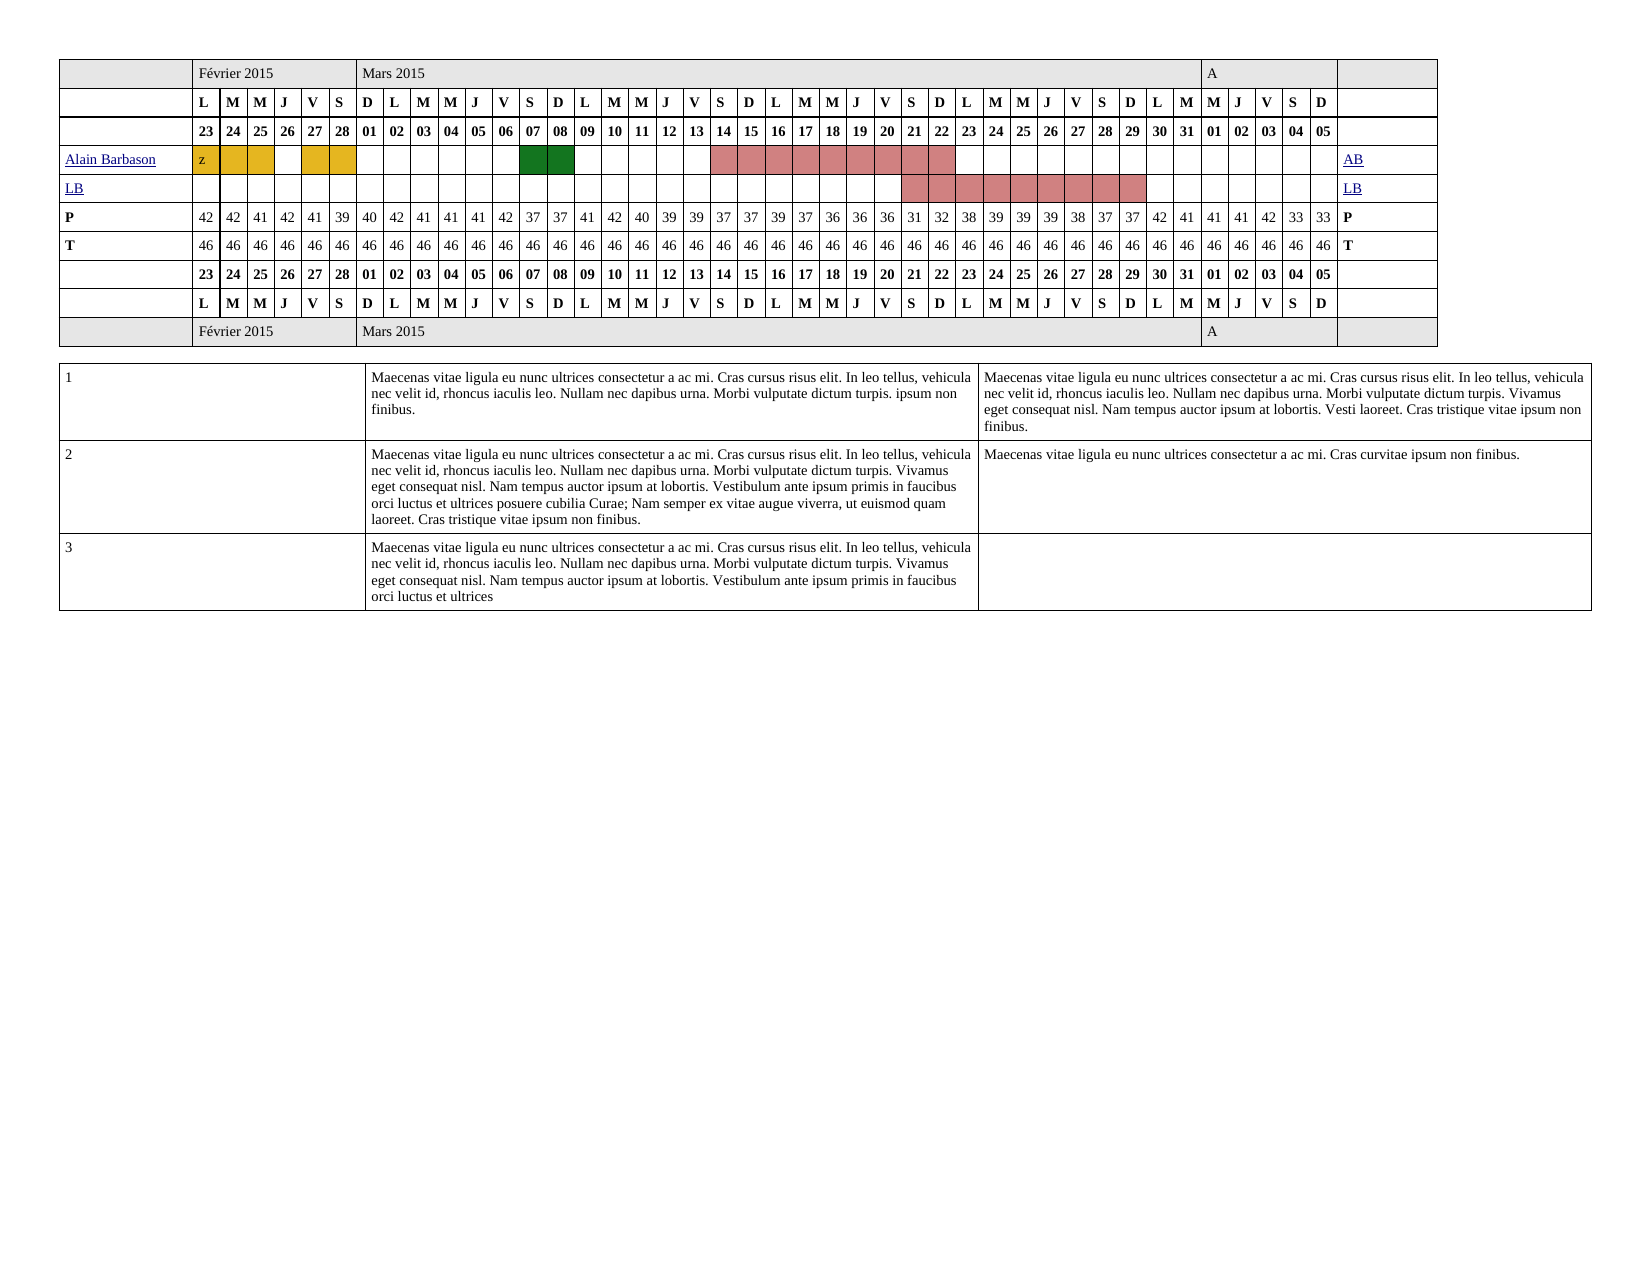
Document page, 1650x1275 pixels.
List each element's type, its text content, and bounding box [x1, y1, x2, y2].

table_cell S [902, 289, 928, 317]
table_cell 46 [248, 232, 274, 259]
table_cell [984, 175, 1010, 202]
table_cell 17 [793, 261, 819, 288]
table_cell D [738, 289, 765, 317]
table_cell 46 [793, 232, 819, 259]
table_cell 03 [411, 261, 438, 288]
table_cell 27 [1065, 261, 1092, 288]
table_cell [984, 146, 1010, 174]
table_cell D [1311, 89, 1337, 116]
table_cell D [357, 289, 383, 317]
table_cell Maecenas vitae ligula eu nunc ultrices consectetur a ac mi. Cras curvitae ipsum non finibus. [979, 441, 1591, 533]
table_cell 46 [766, 232, 792, 259]
table_cell 02 [1229, 261, 1255, 288]
table_cell 46 [1311, 232, 1337, 259]
table_header Mars 2015 [357, 60, 1201, 88]
table_cell 39 [1011, 203, 1037, 231]
table_cell V [1256, 289, 1282, 317]
table_cell 23 [193, 118, 219, 145]
table_cell 36 [847, 203, 874, 231]
table_cell L [575, 89, 601, 116]
table_cell 04 [1283, 118, 1310, 145]
table_cell 40 [629, 203, 656, 231]
table_cell [929, 175, 955, 202]
table_cell 28 [330, 261, 356, 288]
table_cell [766, 175, 792, 202]
table_cell [1147, 175, 1173, 202]
table_cell [1338, 289, 1437, 317]
table_cell 39 [984, 203, 1010, 231]
table_cell M [439, 89, 465, 116]
table_cell 41 [439, 203, 465, 231]
table_cell J [847, 289, 874, 317]
table_cell [929, 146, 955, 174]
table_cell 24 [984, 118, 1010, 145]
table_header 1 [60, 364, 365, 440]
table_cell 28 [1093, 261, 1119, 288]
table_cell L [575, 289, 601, 317]
table_cell 46 [820, 232, 846, 259]
table_cell 46 [956, 232, 983, 259]
table_cell 2 [60, 441, 365, 533]
table_cell 26 [275, 118, 301, 145]
table_cell 46 [657, 232, 683, 259]
table_cell 01 [357, 118, 383, 145]
table_cell 46 [1038, 232, 1064, 259]
table_cell M [221, 89, 247, 116]
table_cell [738, 175, 765, 202]
table_cell 46 [193, 232, 219, 259]
table_cell [575, 175, 601, 202]
table_cell Alain Barbason [60, 146, 192, 174]
table_cell 37 [1093, 203, 1119, 231]
table_cell 36 [820, 203, 846, 231]
table_cell 39 [330, 203, 356, 231]
table_cell [1147, 146, 1173, 174]
table_cell M [248, 89, 274, 116]
table_cell [1283, 146, 1310, 174]
table_cell J [1229, 89, 1255, 116]
table_cell [1311, 146, 1337, 174]
table_cell [275, 175, 301, 202]
table_cell 46 [302, 232, 329, 259]
table_cell 46 [493, 232, 519, 259]
table_cell 24 [221, 118, 247, 145]
table_cell V [875, 289, 901, 317]
table_cell M [1202, 289, 1228, 317]
table_cell S [520, 89, 547, 116]
table_cell 04 [439, 261, 465, 288]
table_cell 25 [248, 261, 274, 288]
table_cell [411, 146, 438, 174]
table_cell 24 [984, 261, 1010, 288]
table_cell 25 [248, 118, 274, 145]
table_cell Février 2015 [193, 318, 356, 346]
table_cell [493, 146, 519, 174]
table_cell J [466, 289, 492, 317]
table_cell [684, 146, 710, 174]
table_cell 46 [738, 232, 765, 259]
table_cell [1065, 175, 1092, 202]
table_cell M [1202, 89, 1228, 116]
table_cell S [1283, 89, 1310, 116]
table_cell M [411, 289, 438, 317]
table_cell [711, 175, 737, 202]
table_cell 46 [1011, 232, 1037, 259]
table_cell V [1065, 289, 1092, 317]
table_cell [548, 175, 574, 202]
table_cell 08 [548, 118, 574, 145]
table_cell [493, 175, 519, 202]
table_cell 46 [984, 232, 1010, 259]
table_cell P [60, 203, 192, 231]
table_cell 22 [929, 118, 955, 145]
table_cell 02 [1229, 118, 1255, 145]
table_cell 41 [411, 203, 438, 231]
table_cell 15 [738, 118, 765, 145]
table_cell 46 [602, 232, 628, 259]
table_cell 26 [1038, 118, 1064, 145]
table_cell 46 [520, 232, 547, 259]
table_cell [1229, 175, 1255, 202]
table_cell 26 [275, 261, 301, 288]
table_cell [1038, 146, 1064, 174]
table_cell 33 [1311, 203, 1337, 231]
table_cell D [738, 89, 765, 116]
table_cell V [493, 89, 519, 116]
table_cell 15 [738, 261, 765, 288]
table_cell [711, 146, 737, 174]
table_cell [1120, 175, 1146, 202]
table_cell [1338, 318, 1437, 346]
table_cell [657, 175, 683, 202]
table_cell 30 [1147, 261, 1173, 288]
table_cell M [820, 89, 846, 116]
table_cell V [302, 289, 329, 317]
table_cell 37 [738, 203, 765, 231]
table_cell L [193, 89, 219, 116]
table_cell 10 [602, 118, 628, 145]
table_cell 37 [793, 203, 819, 231]
table_cell 46 [1283, 232, 1310, 259]
table_cell [248, 175, 274, 202]
table_cell 41 [1229, 203, 1255, 231]
table_cell [657, 146, 683, 174]
table_cell D [548, 289, 574, 317]
table_cell 18 [820, 118, 846, 145]
table_cell 42 [602, 203, 628, 231]
table_cell M [820, 289, 846, 317]
table_cell D [1120, 89, 1146, 116]
table_cell [357, 175, 383, 202]
table_cell [1093, 146, 1119, 174]
table_cell [1256, 146, 1282, 174]
table_cell 28 [330, 118, 356, 145]
table_header Maecenas vitae ligula eu nunc ultrices consectetur a ac mi. Cras cursus risus elit. In leo tellus, vehicula nec velit id, rhoncus iaculis leo. Nullam nec dapibus urna. Morbi vulputate dictum turpis. Vivamus eget consequat nisl. Nam tempus auctor ipsum at lobortis. Vesti laoreet. Cras tristique vitae ipsum non finibus. [979, 364, 1591, 440]
table_cell 23 [956, 261, 983, 288]
table_cell 17 [793, 118, 819, 145]
table_cell D [357, 89, 383, 116]
table_cell [956, 175, 983, 202]
table_cell 02 [384, 118, 410, 145]
table_cell [820, 146, 846, 174]
table_cell 25 [1011, 261, 1037, 288]
table_cell [629, 146, 656, 174]
table_cell 24 [221, 261, 247, 288]
table_cell 21 [902, 261, 928, 288]
table_cell 46 [384, 232, 410, 259]
table_cell M [411, 89, 438, 116]
table_cell V [875, 89, 901, 116]
table_cell 46 [411, 232, 438, 259]
table_cell 32 [929, 203, 955, 231]
table_cell 23 [193, 261, 219, 288]
table_cell 03 [411, 118, 438, 145]
table_cell 22 [929, 261, 955, 288]
table_cell 46 [902, 232, 928, 259]
table_cell L [1147, 89, 1173, 116]
table_cell P [1338, 203, 1437, 231]
table_cell [384, 175, 410, 202]
table_cell LB [1338, 175, 1437, 202]
table_cell V [1065, 89, 1092, 116]
table_cell 46 [575, 232, 601, 259]
table_cell 19 [847, 118, 874, 145]
table_cell 46 [1256, 232, 1282, 259]
table_cell 03 [1256, 261, 1282, 288]
table_cell 09 [575, 261, 601, 288]
table_cell [193, 175, 219, 202]
table_cell J [275, 89, 301, 116]
table_cell 42 [1147, 203, 1173, 231]
table_cell 30 [1147, 118, 1173, 145]
table_cell 41 [302, 203, 329, 231]
table_cell [1256, 175, 1282, 202]
table_cell LB [60, 175, 192, 202]
table_cell M [602, 289, 628, 317]
table_cell 06 [493, 261, 519, 288]
table_cell 39 [1038, 203, 1064, 231]
table_cell S [711, 289, 737, 317]
table_cell 07 [520, 118, 547, 145]
table_cell D [548, 89, 574, 116]
table_cell 39 [684, 203, 710, 231]
table_cell J [275, 289, 301, 317]
table_cell [766, 146, 792, 174]
table_cell M [629, 289, 656, 317]
table_cell L [766, 289, 792, 317]
table_cell J [847, 89, 874, 116]
table_cell 38 [956, 203, 983, 231]
table_cell 40 [357, 203, 383, 231]
table_cell z [193, 146, 219, 174]
table_cell [330, 175, 356, 202]
table_cell 41 [466, 203, 492, 231]
table_cell [384, 146, 410, 174]
table_cell 37 [711, 203, 737, 231]
table_cell [330, 146, 356, 174]
table_cell [60, 261, 192, 288]
table_cell 02 [384, 261, 410, 288]
table_cell [1011, 146, 1037, 174]
table_cell [357, 146, 383, 174]
table_cell S [1093, 289, 1119, 317]
table_cell 46 [439, 232, 465, 259]
table_cell [684, 175, 710, 202]
table_cell 16 [766, 118, 792, 145]
table_cell [1338, 118, 1437, 145]
table_cell 09 [575, 118, 601, 145]
table_cell [1038, 175, 1064, 202]
table_cell [520, 175, 547, 202]
table_cell 46 [221, 232, 247, 259]
table_cell 01 [1202, 118, 1228, 145]
table_cell 25 [1011, 118, 1037, 145]
table_cell [738, 146, 765, 174]
table_cell Mars 2015 [357, 318, 1201, 346]
table_cell 05 [466, 261, 492, 288]
table_cell 31 [902, 203, 928, 231]
table_cell M [1174, 89, 1201, 116]
table_cell [793, 146, 819, 174]
table_cell [1338, 89, 1437, 116]
table_cell S [520, 289, 547, 317]
table_cell 26 [1038, 261, 1064, 288]
table_cell L [193, 289, 219, 317]
table_cell 13 [684, 261, 710, 288]
table_header Février 2015 [193, 60, 356, 88]
table_cell 46 [466, 232, 492, 259]
table_header Maecenas vitae ligula eu nunc ultrices consectetur a ac mi. Cras cursus risus elit. In leo tellus, vehicula nec velit id, rhoncus iaculis leo. Nullam nec dapibus urna. Morbi vulputate dictum turpis. ipsum non finibus. [366, 364, 978, 440]
table_cell AB [1338, 146, 1437, 174]
table_cell 42 [221, 203, 247, 231]
table_cell 29 [1120, 118, 1146, 145]
table_cell M [439, 289, 465, 317]
table_cell 37 [1120, 203, 1146, 231]
table_cell S [711, 89, 737, 116]
table_cell M [248, 289, 274, 317]
table_cell [875, 175, 901, 202]
table_cell 37 [520, 203, 547, 231]
table_cell [602, 175, 628, 202]
table_cell 3 [60, 534, 365, 610]
table_cell 12 [657, 261, 683, 288]
table_cell 36 [875, 203, 901, 231]
table_cell 20 [875, 261, 901, 288]
table_cell L [766, 89, 792, 116]
table_cell J [1038, 289, 1064, 317]
table_cell 42 [193, 203, 219, 231]
table_cell [1093, 175, 1119, 202]
table_header [60, 60, 192, 88]
table_cell [60, 289, 192, 317]
table_cell M [221, 289, 247, 317]
table_cell 12 [657, 118, 683, 145]
table_cell V [493, 289, 519, 317]
table_cell [956, 146, 983, 174]
table_cell [902, 146, 928, 174]
table_header [1338, 60, 1437, 88]
table_cell M [793, 89, 819, 116]
table_cell D [1311, 289, 1337, 317]
table_cell M [629, 89, 656, 116]
table_cell S [1093, 89, 1119, 116]
table_cell [221, 175, 247, 202]
table_cell V [302, 89, 329, 116]
table_cell [979, 534, 1591, 610]
table_cell [1174, 175, 1201, 202]
table_cell 33 [1283, 203, 1310, 231]
table_cell 05 [1311, 118, 1337, 145]
table_cell 01 [1202, 261, 1228, 288]
table_cell 16 [766, 261, 792, 288]
table_cell 27 [302, 118, 329, 145]
table_cell 11 [629, 118, 656, 145]
table_cell [466, 175, 492, 202]
table_cell [575, 146, 601, 174]
table_cell M [1174, 289, 1201, 317]
table_cell [302, 146, 329, 174]
table_cell [1338, 261, 1437, 288]
table_cell [1174, 146, 1201, 174]
table_cell M [1011, 289, 1037, 317]
table_cell [602, 146, 628, 174]
table_cell S [1283, 289, 1310, 317]
table_cell J [466, 89, 492, 116]
table_cell J [1038, 89, 1064, 116]
table_cell M [602, 89, 628, 116]
table_cell D [929, 89, 955, 116]
table_cell 42 [493, 203, 519, 231]
table_cell [902, 175, 928, 202]
table_cell 41 [575, 203, 601, 231]
table_cell 04 [439, 118, 465, 145]
table_cell V [684, 289, 710, 317]
table_cell [439, 146, 465, 174]
table_cell [847, 175, 874, 202]
table_cell D [929, 289, 955, 317]
table_cell [466, 146, 492, 174]
table_cell 42 [275, 203, 301, 231]
table_cell 46 [1229, 232, 1255, 259]
table_cell 13 [684, 118, 710, 145]
table_cell 41 [1202, 203, 1228, 231]
table_cell [820, 175, 846, 202]
table_cell [221, 146, 247, 174]
table_header A [1202, 60, 1337, 88]
table_cell 46 [1065, 232, 1092, 259]
table_cell 07 [520, 261, 547, 288]
table_cell 28 [1093, 118, 1119, 145]
table_cell 06 [493, 118, 519, 145]
table_cell 46 [1202, 232, 1228, 259]
table_cell [847, 146, 874, 174]
table_cell 05 [1311, 261, 1337, 288]
table_cell 14 [711, 118, 737, 145]
table_cell [60, 89, 192, 116]
table_cell L [956, 89, 983, 116]
table_cell 11 [629, 261, 656, 288]
table_cell M [984, 289, 1010, 317]
table_cell 31 [1174, 261, 1201, 288]
table_cell 46 [1120, 232, 1146, 259]
table_cell 46 [330, 232, 356, 259]
table_cell S [330, 89, 356, 116]
table_cell 41 [248, 203, 274, 231]
table_cell 31 [1174, 118, 1201, 145]
table_cell [1011, 175, 1037, 202]
table_cell 03 [1256, 118, 1282, 145]
table_cell 21 [902, 118, 928, 145]
table_cell 46 [875, 232, 901, 259]
table_cell [411, 175, 438, 202]
table_cell 05 [466, 118, 492, 145]
table_cell 46 [357, 232, 383, 259]
table_cell 46 [1174, 232, 1201, 259]
table_cell 46 [711, 232, 737, 259]
table_cell 20 [875, 118, 901, 145]
table_cell M [984, 89, 1010, 116]
table_cell J [657, 89, 683, 116]
table_cell 18 [820, 261, 846, 288]
table_cell [1120, 146, 1146, 174]
table_cell L [384, 289, 410, 317]
table_cell 39 [657, 203, 683, 231]
table_cell 19 [847, 261, 874, 288]
table_cell 46 [1093, 232, 1119, 259]
table_cell [548, 146, 574, 174]
table_cell 46 [275, 232, 301, 259]
table_cell 46 [548, 232, 574, 259]
table_cell J [657, 289, 683, 317]
table_cell S [902, 89, 928, 116]
table_cell [793, 175, 819, 202]
table_cell S [330, 289, 356, 317]
table_cell L [956, 289, 983, 317]
table_cell 27 [1065, 118, 1092, 145]
table_cell 37 [548, 203, 574, 231]
table_cell Maecenas vitae ligula eu nunc ultrices consectetur a ac mi. Cras cursus risus elit. In leo tellus, vehicula nec velit id, rhoncus iaculis leo. Nullam nec dapibus urna. Morbi vulputate dictum turpis. Vivamus eget consequat nisl. Nam tempus auctor ipsum at lobortis. Vestibulum ante ipsum primis in faucibus orci luctus et ultrices [366, 534, 978, 610]
table_cell 41 [1174, 203, 1201, 231]
table_cell [875, 146, 901, 174]
table_cell 39 [766, 203, 792, 231]
table_cell M [793, 289, 819, 317]
table_cell [1229, 146, 1255, 174]
table_cell 46 [847, 232, 874, 259]
table_cell [1283, 175, 1310, 202]
table_cell 01 [357, 261, 383, 288]
table_cell 23 [956, 118, 983, 145]
table_cell A [1202, 318, 1337, 346]
table_cell [248, 146, 274, 174]
table_cell 10 [602, 261, 628, 288]
table_cell J [1229, 289, 1255, 317]
table_cell V [684, 89, 710, 116]
table_cell [60, 118, 192, 145]
table_cell [60, 318, 192, 346]
table_cell 29 [1120, 261, 1146, 288]
table_cell 46 [929, 232, 955, 259]
table_cell T [60, 232, 192, 259]
table_cell 46 [629, 232, 656, 259]
table_cell [302, 175, 329, 202]
table_cell [275, 146, 301, 174]
table_cell [1065, 146, 1092, 174]
table_cell [1202, 146, 1228, 174]
table_cell T [1338, 232, 1437, 259]
table_cell M [1011, 89, 1037, 116]
table_cell [439, 175, 465, 202]
table_cell 14 [711, 261, 737, 288]
table_cell 46 [1147, 232, 1173, 259]
table_cell 04 [1283, 261, 1310, 288]
table_cell [520, 146, 547, 174]
table_cell 46 [684, 232, 710, 259]
table_cell V [1256, 89, 1282, 116]
table_cell L [1147, 289, 1173, 317]
table_cell 27 [302, 261, 329, 288]
table_cell [1311, 175, 1337, 202]
table_cell 38 [1065, 203, 1092, 231]
table_cell L [384, 89, 410, 116]
table_cell [1202, 175, 1228, 202]
table_cell 08 [548, 261, 574, 288]
table_cell Maecenas vitae ligula eu nunc ultrices consectetur a ac mi. Cras cursus risus elit. In leo tellus, vehicula nec velit id, rhoncus iaculis leo. Nullam nec dapibus urna. Morbi vulputate dictum turpis. Vivamus eget consequat nisl. Nam tempus auctor ipsum at lobortis. Vestibulum ante ipsum primis in faucibus orci luctus et ultrices posuere cubilia Curae; Nam semper ex vitae augue viverra, ut euismod quam laoreet. Cras tristique vitae ipsum non finibus. [366, 441, 978, 533]
table_cell [629, 175, 656, 202]
table_cell D [1120, 289, 1146, 317]
table_cell 42 [1256, 203, 1282, 231]
table_cell 42 [384, 203, 410, 231]
